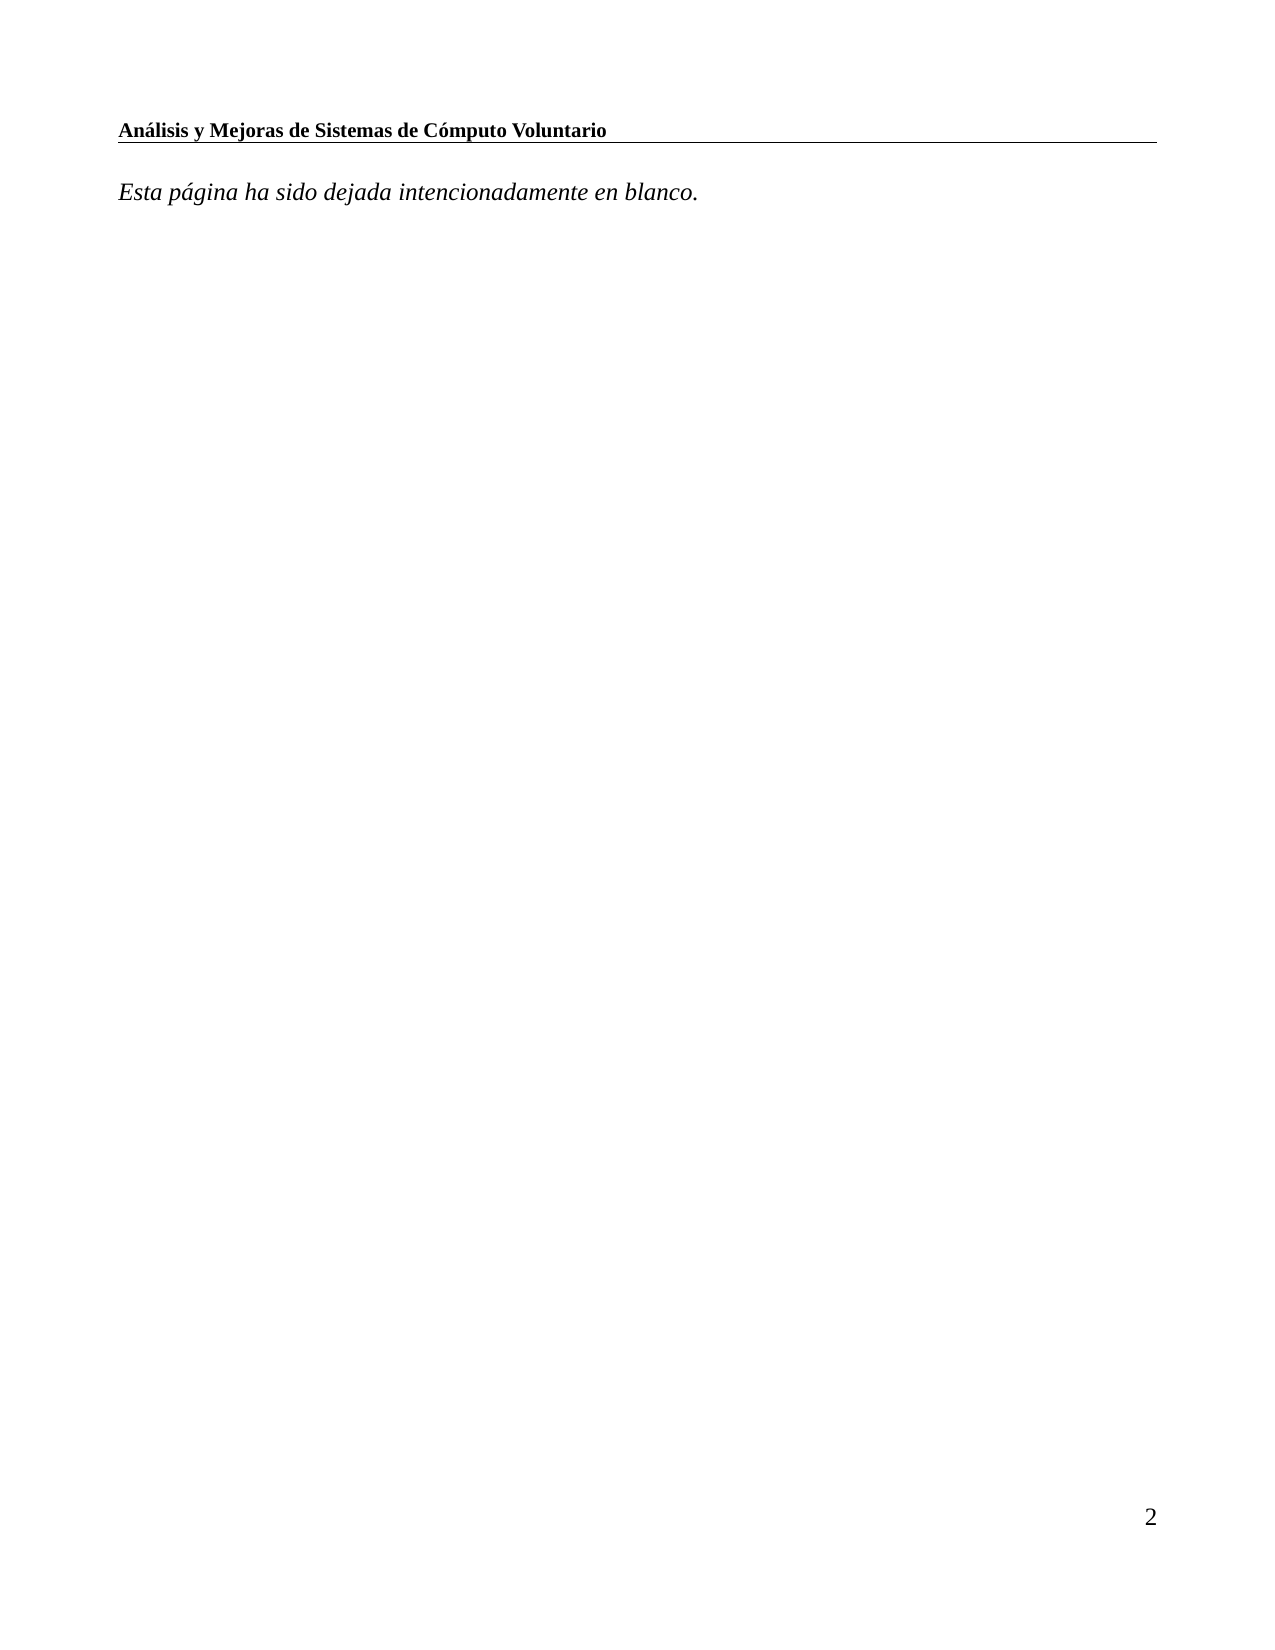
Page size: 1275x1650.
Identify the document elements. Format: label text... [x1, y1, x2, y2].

text Esta página ha sido dejada intencionadamente en blanco. [118, 177, 1157, 206]
